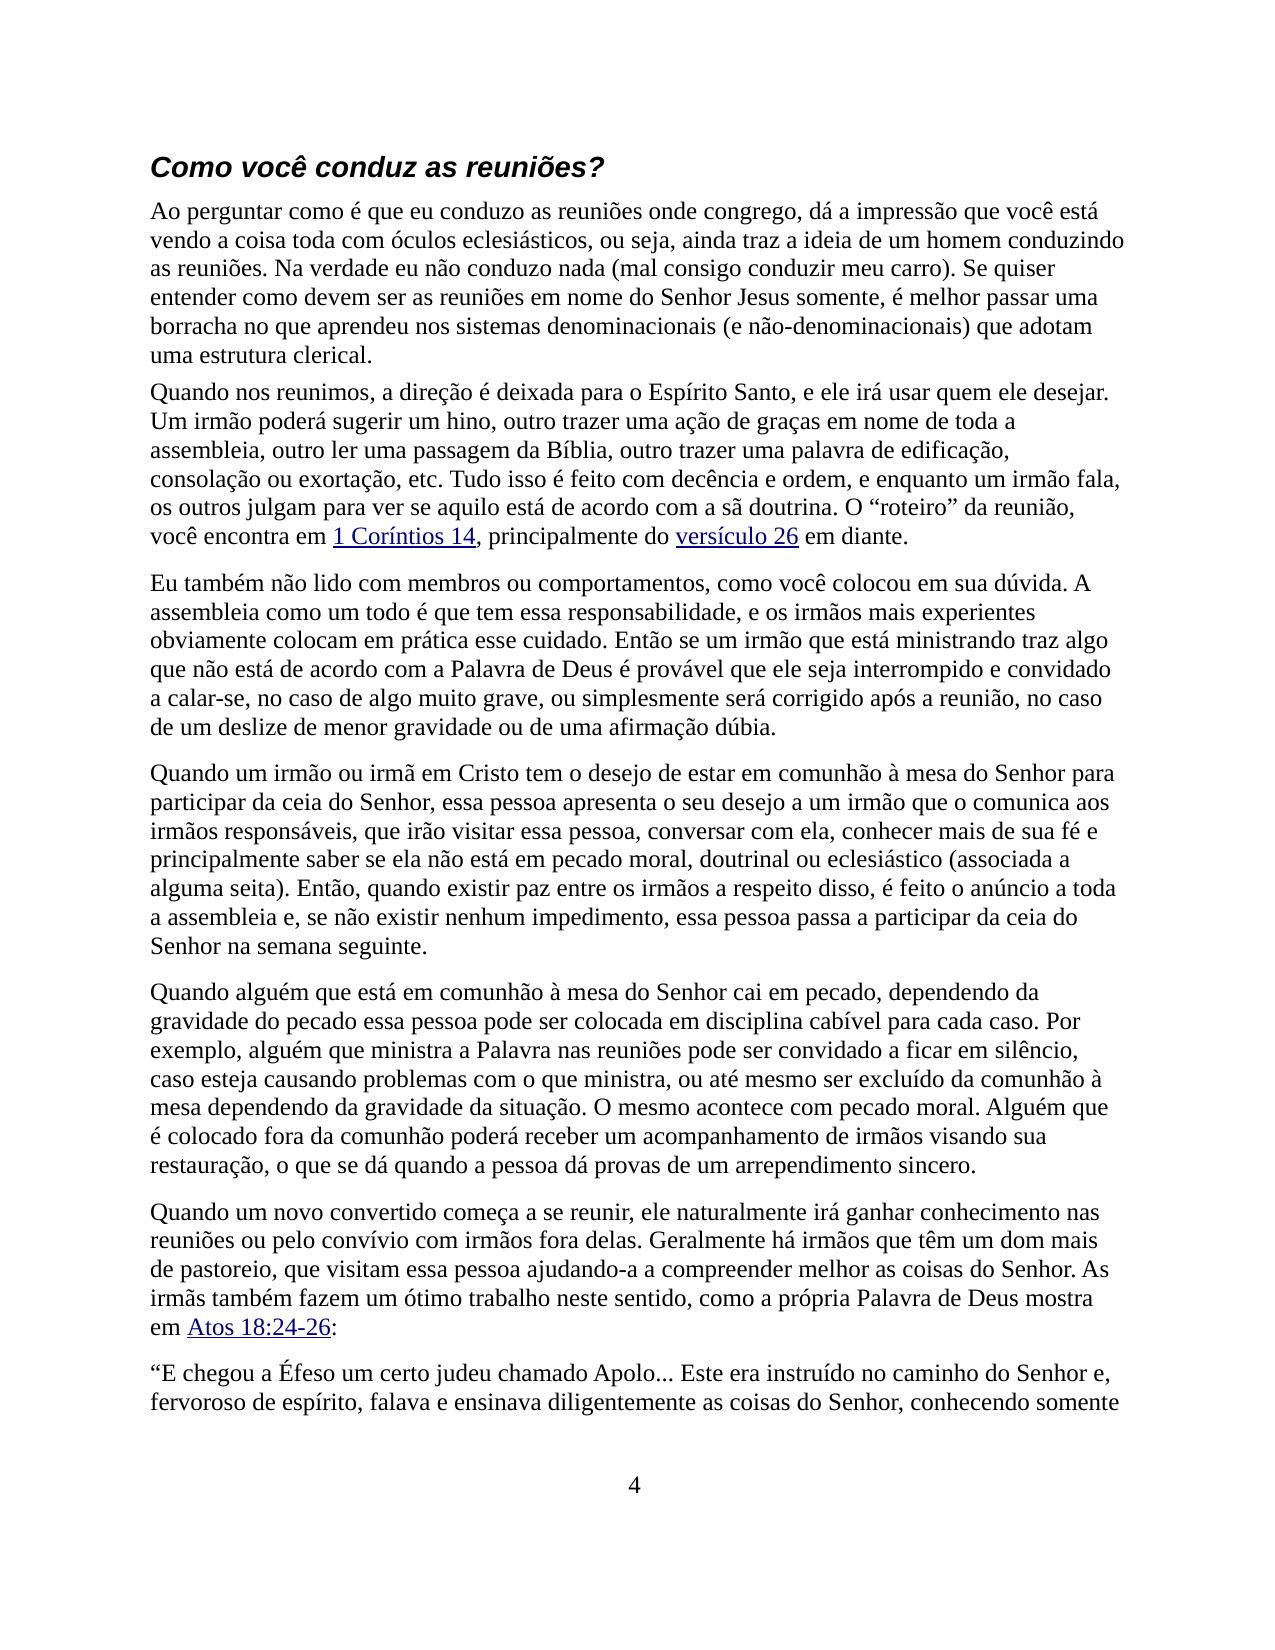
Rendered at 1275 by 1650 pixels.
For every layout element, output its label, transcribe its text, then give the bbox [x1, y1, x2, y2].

subtitle Como você conduz as reuniões? [150, 150, 1125, 183]
text Quando um irmão ou irmã em Cristo tem o desejo de estar em comunhão à mesa do Senhor para participar da ceia do Senhor, essa pessoa apresenta o seu desejo a um irmão que o comunica aos irmãos responsáveis, que irão visitar essa pessoa, conversar com ela, conhecer mais de sua fé e principalmente saber se ela não está em pecado moral, doutrinal ou eclesiástico (associada a alguma seita). Então, quando existir paz entre os irmãos a respeito disso, é feito o anúncio a toda a assembleia e, se não existir nenhum impedimento, essa pessoa passa a participar da ceia do Senhor na semana seguinte. [150, 758, 1125, 959]
text Quando um novo convertido começa a se reunir, ele naturalmente irá ganhar conhecimento nas reuniões ou pelo convívio com irmãos fora delas. Geralmente há irmãos que têm um dom mais de pastoreio, que visitam essa pessoa ajudando-a a compreender melhor as coisas do Senhor. As irmãs também fazem um ótimo trabalho neste sentido, como a própria Palavra de Deus mostra em Atos 18:24-26: [150, 1197, 1125, 1340]
text Quando nos reunimos, a direção é deixada para o Espírito Santo, e ele irá usar quem ele desejar. Um irmão poderá sugerir um hino, outro trazer uma ação de graças em nome de toda a assembleia, outro ler uma passagem da Bíblia, outro trazer uma palavra de edificação, consolação ou exortação, etc. Tudo isso é feito com decência e ordem, e enquanto um irmão fala, os outros julgam para ver se aquilo está de acordo com a sã doutrina. O “roteiro” da reunião, você encontra em 1 Coríntios 14, principalmente do versículo 26 em diante. [150, 377, 1125, 550]
text Quando alguém que está em comunhão à mesa do Senhor cai em pecado, dependendo da gravidade do pecado essa pessoa pode ser colocada em disciplina cabível para cada caso. Por exemplo, alguém que ministra a Palavra nas reuniões pode ser convidado a ficar em silêncio, caso esteja causando problemas com o que ministra, ou até mesmo ser excluído da comunhão à mesa dependendo da gravidade da situação. O mesmo acontece com pecado moral. Alguém que é colocado fora da comunhão poderá receber um acompanhamento de irmãos visando sua restauração, o que se dá quando a pessoa dá provas de um arrependimento sincero. [150, 977, 1125, 1179]
text Eu também não lido com membros ou comportamentos, como você colocou em sua dúvida. A assembleia como um todo é que tem essa responsabilidade, e os irmãos mais experientes obviamente colocam em prática esse cuidado. Então se um irmão que está ministrando traz algo que não está de acordo com a Palavra de Deus é provável que ele seja interrompido e convidado a calar-se, no caso de algo muito grave, ou simplesmente será corrigido após a reunião, no caso de um deslize de menor gravidade ou de uma afirmação dúbia. [150, 568, 1125, 740]
text Ao perguntar como é que eu conduzo as reuniões onde congrego, dá a impressão que você está vendo a coisa toda com óculos eclesiásticos, ou seja, ainda traz a ideia de um homem conduzindo as reuniões. Na verdade eu não conduzo nada (mal consigo conduzir meu carro). Se quiser entender como devem ser as reuniões em nome do Senhor Jesus somente, é melhor passar uma borracha no que aprendeu nos sistemas denominacionais (e não-denominacionais) que adotam uma estrutura clerical. [150, 196, 1125, 368]
text “E chegou a Éfeso um certo judeu chamado Apolo... Este era instruído no caminho do Senhor e, fervoroso de espírito, falava e ensinava diligentemente as coisas do Senhor, conhecendo somente [150, 1358, 1125, 1416]
